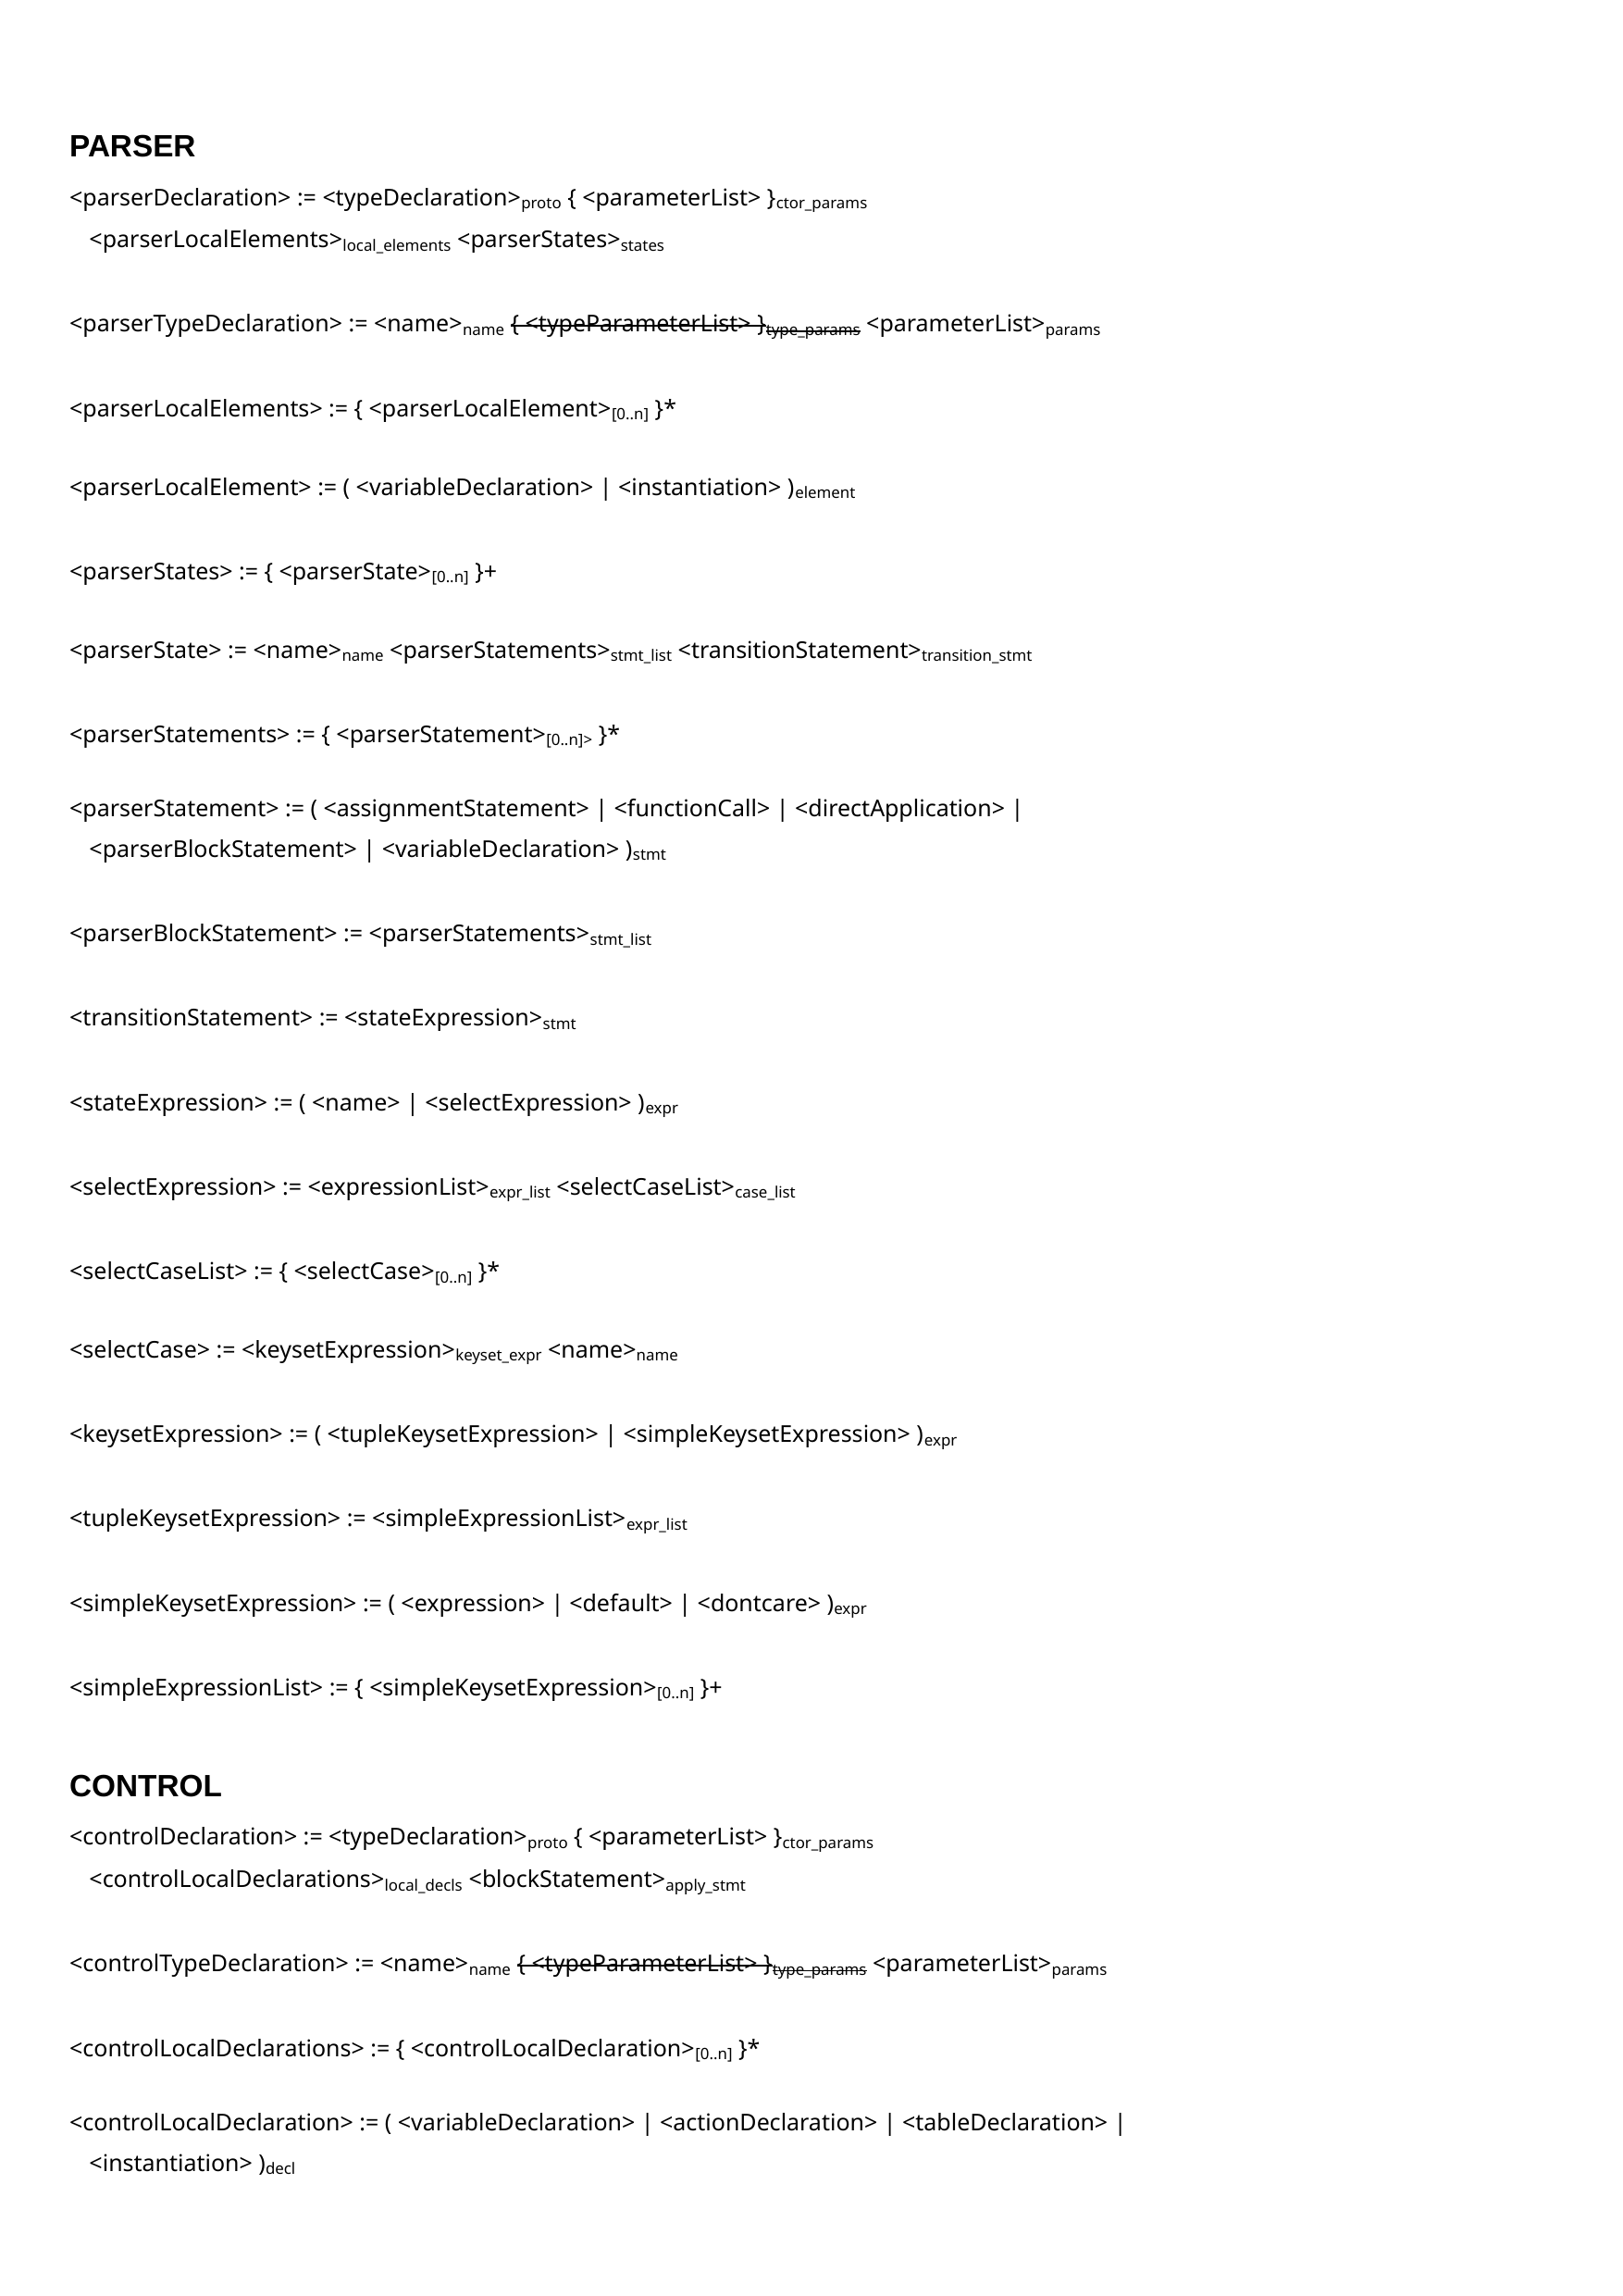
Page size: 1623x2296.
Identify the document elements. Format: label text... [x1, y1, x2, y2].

text <parserStates> := { <parserState>[0..n] }+ [69, 551, 1554, 588]
text <controlLocalDeclarations>local_decls <blockStatement>apply_stmt [69, 1858, 1554, 1895]
text <parserLocalElement> := ( <variableDeclaration> | <instantiation> )element [69, 466, 1554, 503]
text <selectCaseList> := { <selectCase>[0..n] }* [69, 1250, 1554, 1287]
text <controlTypeDeclaration> := <name>name { <typeParameterList> }type_params <parameterList>params [69, 1942, 1554, 1980]
text <parserTypeDeclaration> := <name>name { <typeParameterList> }type_params <parameterList>params [69, 304, 1554, 340]
text <parserLocalElements> := { <parserLocalElement>[0..n] }* [69, 388, 1554, 425]
text <instantiation> )decl [69, 2142, 1554, 2178]
text <simpleKeysetExpression> := ( <expression> | <default> | <dontcare> )expr [69, 1582, 1554, 1619]
text <controlLocalDeclarations> := { <controlLocalDeclaration>[0..n] }* [69, 2028, 1554, 2065]
text <parserLocalElements>local_elements <parserStates>states [69, 219, 1554, 255]
text <transitionStatement> := <stateExpression>stmt [69, 998, 1554, 1034]
subtitle CONTROL [69, 1768, 1554, 1804]
text <controlLocalDeclaration> := ( <variableDeclaration> | <actionDeclaration> | <tableDeclaration> | [69, 2106, 1554, 2138]
text <parserBlockStatement> := <parserStatements>stmt_list [69, 912, 1554, 949]
text <parserStatement> := ( <assignmentStatement> | <functionCall> | <directApplication> | [69, 792, 1554, 824]
text <controlDeclaration> := <typeDeclaration>proto { <parameterList> }ctor_params [69, 1817, 1554, 1853]
text <keysetExpression> := ( <tupleKeysetExpression> | <simpleKeysetExpression> )expr [69, 1413, 1554, 1450]
text <parserDeclaration> := <typeDeclaration>proto { <parameterList> }ctor_params [69, 177, 1554, 214]
text <parserBlockStatement> | <variableDeclaration> )stmt [69, 828, 1554, 865]
subtitle PARSER [69, 128, 1554, 164]
text <selectCase> := <keysetExpression>keyset_expr <name>name [69, 1329, 1554, 1366]
text <tupleKeysetExpression> := <simpleExpressionList>expr_list [69, 1498, 1554, 1534]
text <selectExpression> := <expressionList>expr_list <selectCaseList>case_list [69, 1166, 1554, 1203]
text <parserState> := <name>name <parserStatements>stmt_list <transitionStatement>transition_stmt [69, 629, 1554, 665]
text <stateExpression> := ( <name> | <selectExpression> )expr [69, 1082, 1554, 1118]
text <simpleExpressionList> := { <simpleKeysetExpression>[0..n] }+ [69, 1667, 1554, 1704]
text <parserStatements> := { <parserStatement>[0..n]> }* [69, 714, 1554, 751]
